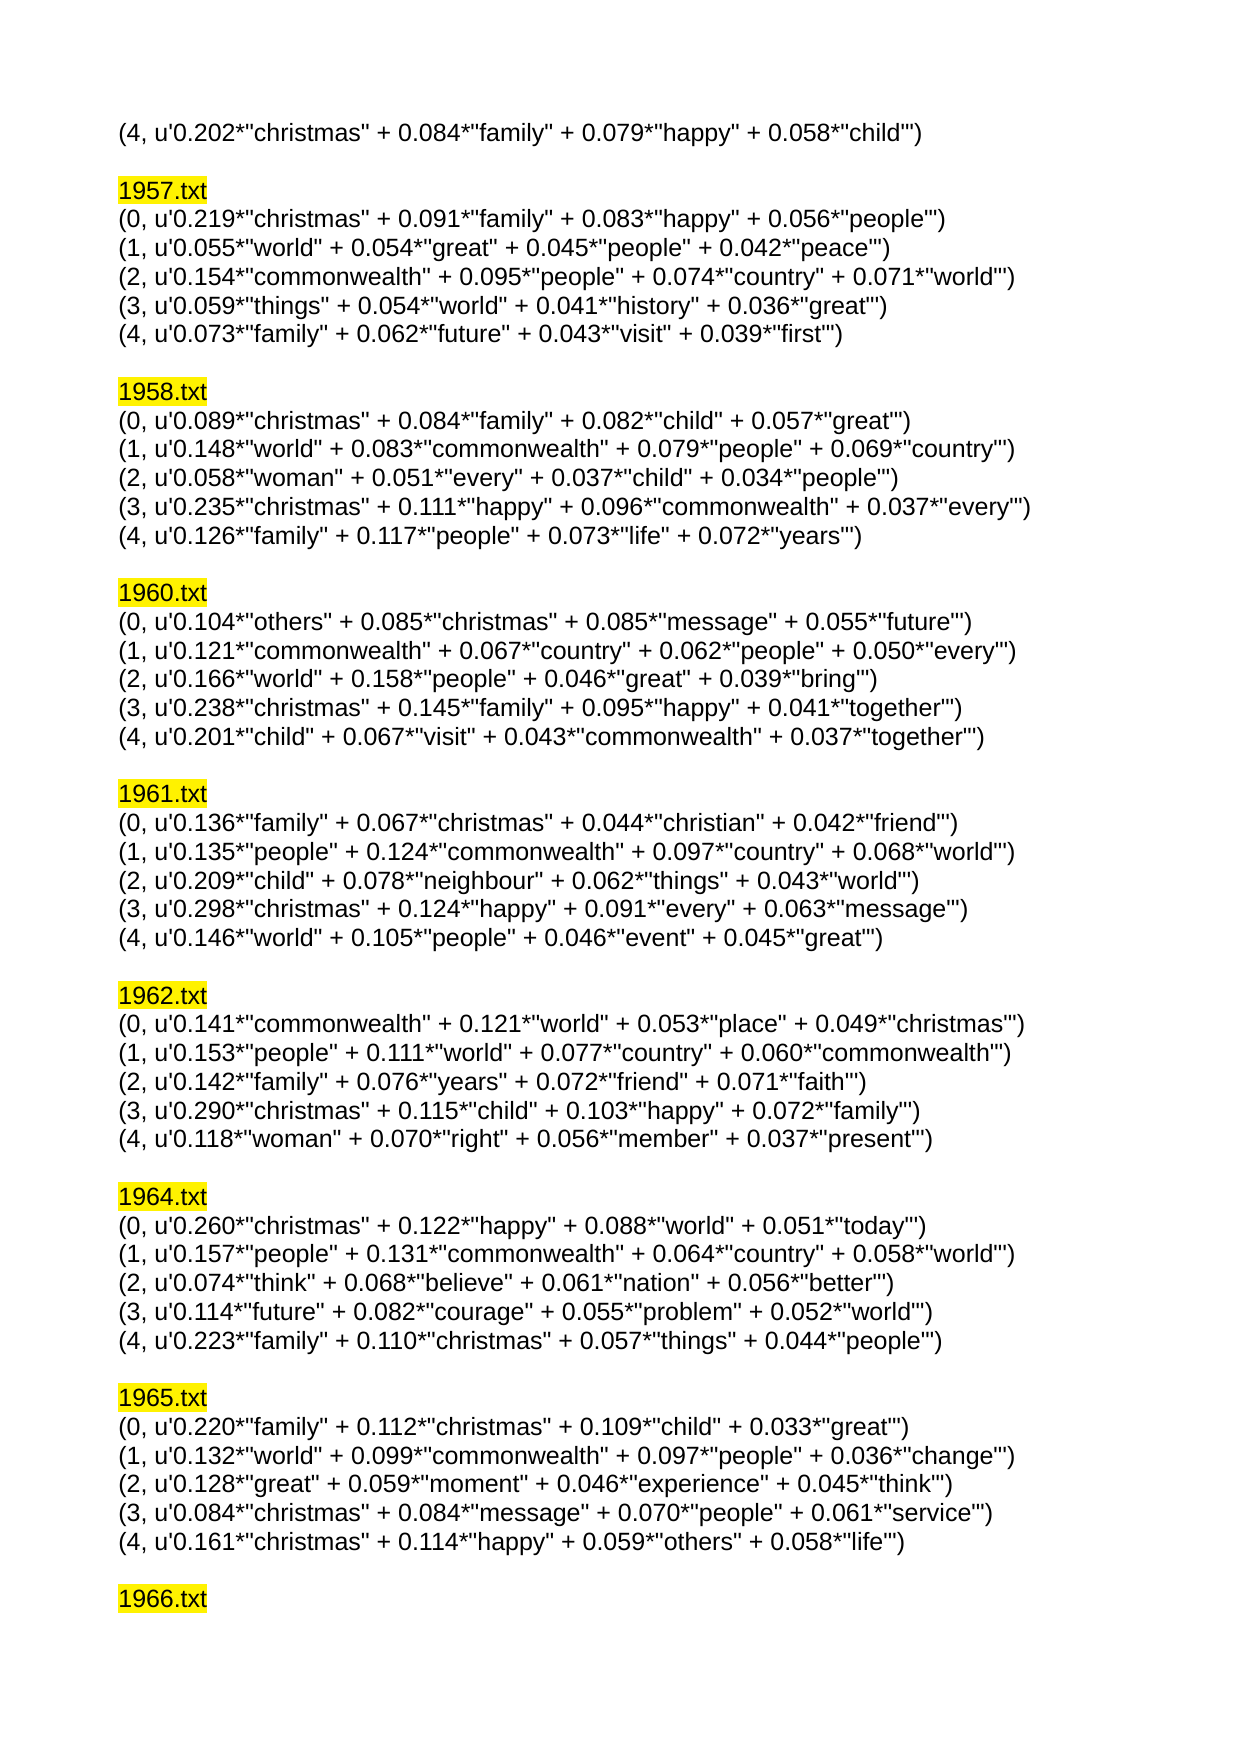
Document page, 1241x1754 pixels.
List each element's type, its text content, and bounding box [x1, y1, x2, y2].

text (4, u'0.146*"world" + 0.105*"people" + 0.046*"event" + 0.045*"great"') [118, 923, 1122, 952]
text 1965.txt [118, 1383, 1122, 1412]
text (1, u'0.121*"commonwealth" + 0.067*"country" + 0.062*"people" + 0.050*"every"') [118, 636, 1122, 664]
text (2, u'0.209*"child" + 0.078*"neighbour" + 0.062*"things" + 0.043*"world"') [118, 866, 1122, 894]
text (3, u'0.290*"christmas" + 0.115*"child" + 0.103*"happy" + 0.072*"family"') [118, 1096, 1122, 1124]
text (1, u'0.135*"people" + 0.124*"commonwealth" + 0.097*"country" + 0.068*"world"') [118, 837, 1122, 866]
text 1960.txt [118, 578, 1122, 607]
text (2, u'0.166*"world" + 0.158*"people" + 0.046*"great" + 0.039*"bring"') [118, 664, 1122, 693]
text 1966.txt [118, 1584, 1122, 1613]
text (4, u'0.126*"family" + 0.117*"people" + 0.073*"life" + 0.072*"years"') [118, 521, 1122, 549]
text (0, u'0.089*"christmas" + 0.084*"family" + 0.082*"child" + 0.057*"great"') [118, 406, 1122, 434]
text (2, u'0.074*"think" + 0.068*"believe" + 0.061*"nation" + 0.056*"better"') [118, 1268, 1122, 1297]
text (3, u'0.235*"christmas" + 0.111*"happy" + 0.096*"commonwealth" + 0.037*"every"') [118, 492, 1122, 521]
text (4, u'0.073*"family" + 0.062*"future" + 0.043*"visit" + 0.039*"first"') [118, 319, 1122, 348]
text (4, u'0.202*"christmas" + 0.084*"family" + 0.079*"happy" + 0.058*"child"') [118, 118, 1122, 147]
text (0, u'0.219*"christmas" + 0.091*"family" + 0.083*"happy" + 0.056*"people"') [118, 204, 1122, 233]
text (4, u'0.161*"christmas" + 0.114*"happy" + 0.059*"others" + 0.058*"life"') [118, 1527, 1122, 1556]
text (3, u'0.238*"christmas" + 0.145*"family" + 0.095*"happy" + 0.041*"together"') [118, 693, 1122, 722]
text 1962.txt [118, 981, 1122, 1009]
text 1964.txt [118, 1182, 1122, 1211]
text (1, u'0.148*"world" + 0.083*"commonwealth" + 0.079*"people" + 0.069*"country"') [118, 434, 1122, 463]
text (0, u'0.141*"commonwealth" + 0.121*"world" + 0.053*"place" + 0.049*"christmas"') [118, 1009, 1122, 1038]
text (4, u'0.223*"family" + 0.110*"christmas" + 0.057*"things" + 0.044*"people"') [118, 1326, 1122, 1354]
text (0, u'0.104*"others" + 0.085*"christmas" + 0.085*"message" + 0.055*"future"') [118, 607, 1122, 636]
text 1957.txt [118, 176, 1122, 204]
text (4, u'0.118*"woman" + 0.070*"right" + 0.056*"member" + 0.037*"present"') [118, 1124, 1122, 1153]
text (3, u'0.084*"christmas" + 0.084*"message" + 0.070*"people" + 0.061*"service"') [118, 1498, 1122, 1527]
text 1961.txt [118, 779, 1122, 808]
text 1958.txt [118, 377, 1122, 406]
text (0, u'0.220*"family" + 0.112*"christmas" + 0.109*"child" + 0.033*"great"') [118, 1412, 1122, 1441]
text (3, u'0.059*"things" + 0.054*"world" + 0.041*"history" + 0.036*"great"') [118, 291, 1122, 319]
text (1, u'0.055*"world" + 0.054*"great" + 0.045*"people" + 0.042*"peace"') [118, 233, 1122, 262]
text (1, u'0.157*"people" + 0.131*"commonwealth" + 0.064*"country" + 0.058*"world"') [118, 1239, 1122, 1268]
text (3, u'0.298*"christmas" + 0.124*"happy" + 0.091*"every" + 0.063*"message"') [118, 894, 1122, 923]
text (2, u'0.154*"commonwealth" + 0.095*"people" + 0.074*"country" + 0.071*"world"') [118, 262, 1122, 291]
text (3, u'0.114*"future" + 0.082*"courage" + 0.055*"problem" + 0.052*"world"') [118, 1297, 1122, 1326]
text (2, u'0.142*"family" + 0.076*"years" + 0.072*"friend" + 0.071*"faith"') [118, 1067, 1122, 1096]
text (2, u'0.128*"great" + 0.059*"moment" + 0.046*"experience" + 0.045*"think"') [118, 1469, 1122, 1498]
text (1, u'0.132*"world" + 0.099*"commonwealth" + 0.097*"people" + 0.036*"change"') [118, 1441, 1122, 1469]
text (1, u'0.153*"people" + 0.111*"world" + 0.077*"country" + 0.060*"commonwealth"') [118, 1038, 1122, 1067]
text (0, u'0.136*"family" + 0.067*"christmas" + 0.044*"christian" + 0.042*"friend"') [118, 808, 1122, 837]
text (2, u'0.058*"woman" + 0.051*"every" + 0.037*"child" + 0.034*"people"') [118, 463, 1122, 492]
text (0, u'0.260*"christmas" + 0.122*"happy" + 0.088*"world" + 0.051*"today"') [118, 1211, 1122, 1239]
text (4, u'0.201*"child" + 0.067*"visit" + 0.043*"commonwealth" + 0.037*"together"') [118, 722, 1122, 751]
